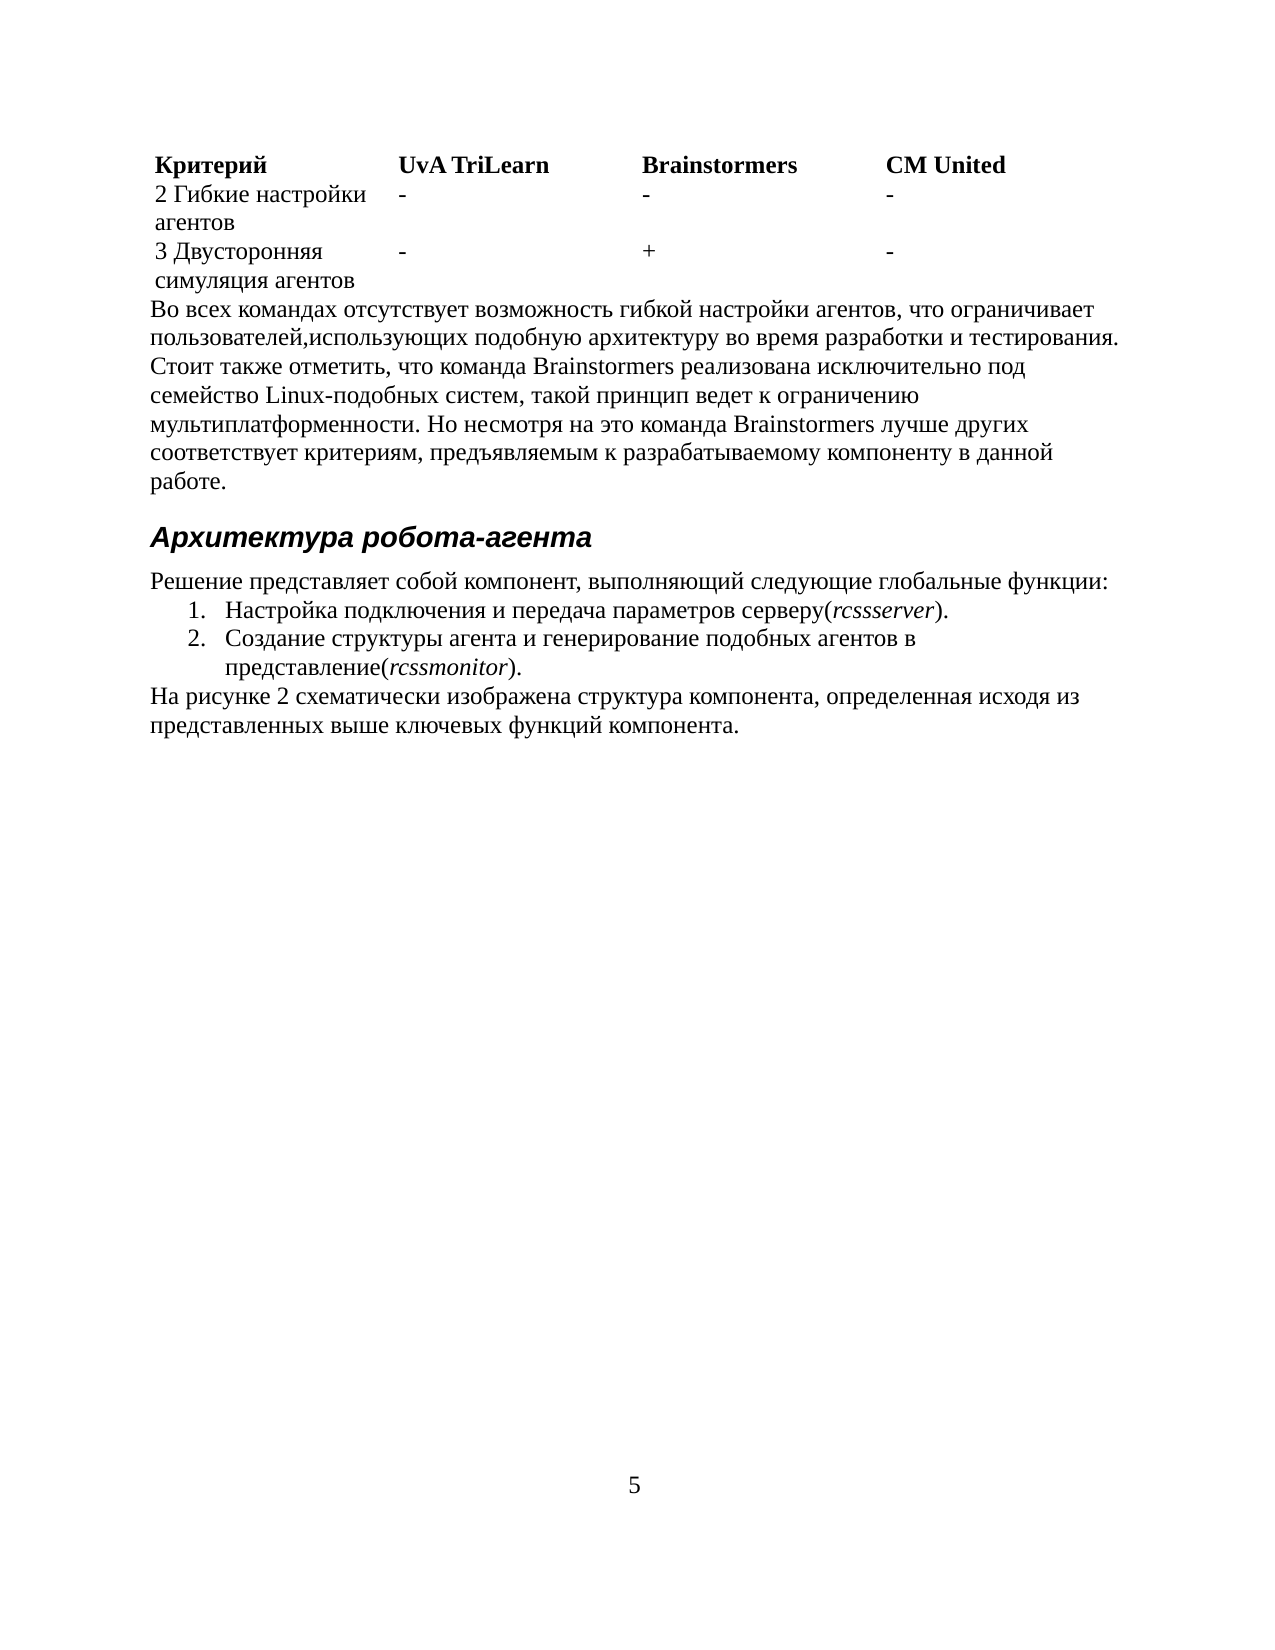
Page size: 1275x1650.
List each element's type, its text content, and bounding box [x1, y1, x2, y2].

table_cell 3 Двусторонняя симуляция агентов [150, 236, 394, 294]
text Решение представляет собой компонент, выполняющий следующие глобальные функции: [150, 566, 1125, 595]
table_header Brainstormers [638, 150, 881, 179]
table_header Критерий [150, 150, 394, 179]
table_header CM United [881, 150, 1125, 179]
text На рисунке 2 схематически изображена структура компонента, определенная исходя из представленных выше ключевых функций компонента. [150, 681, 1125, 738]
table_cell - [881, 179, 1125, 236]
table_cell - [394, 236, 637, 294]
list Настройка подключения и передача параметров серверу(rcssserver). [187, 595, 1125, 623]
table_header UvA TriLearn [394, 150, 637, 179]
table_cell - [881, 236, 1125, 294]
subtitle Архитектура робота-агента [150, 520, 1125, 553]
table_cell + [638, 236, 881, 294]
table_cell 2 Гибкие настройки агентов [150, 179, 394, 236]
text Во всех командах отсутствует возможность гибкой настройки агентов, что ограничивает пользователей,использующих подобную архитектуру во время разработки и тестирования. Стоит также отметить, что команда Brainstormers реализована исключительно под семейство Linux-подобных систем, такой принцип ведет к ограничению мультиплатформенности. Но несмотря на это команда Brainstormers лучше других соответствует критериям, предъявляемым к разрабатываемому компоненту в данной работе. [150, 294, 1125, 495]
list Создание структуры агента и генерирование подобных агентов в представление(rcssmonitor). [187, 623, 1125, 681]
table_cell - [638, 179, 881, 236]
table_cell - [394, 179, 637, 236]
